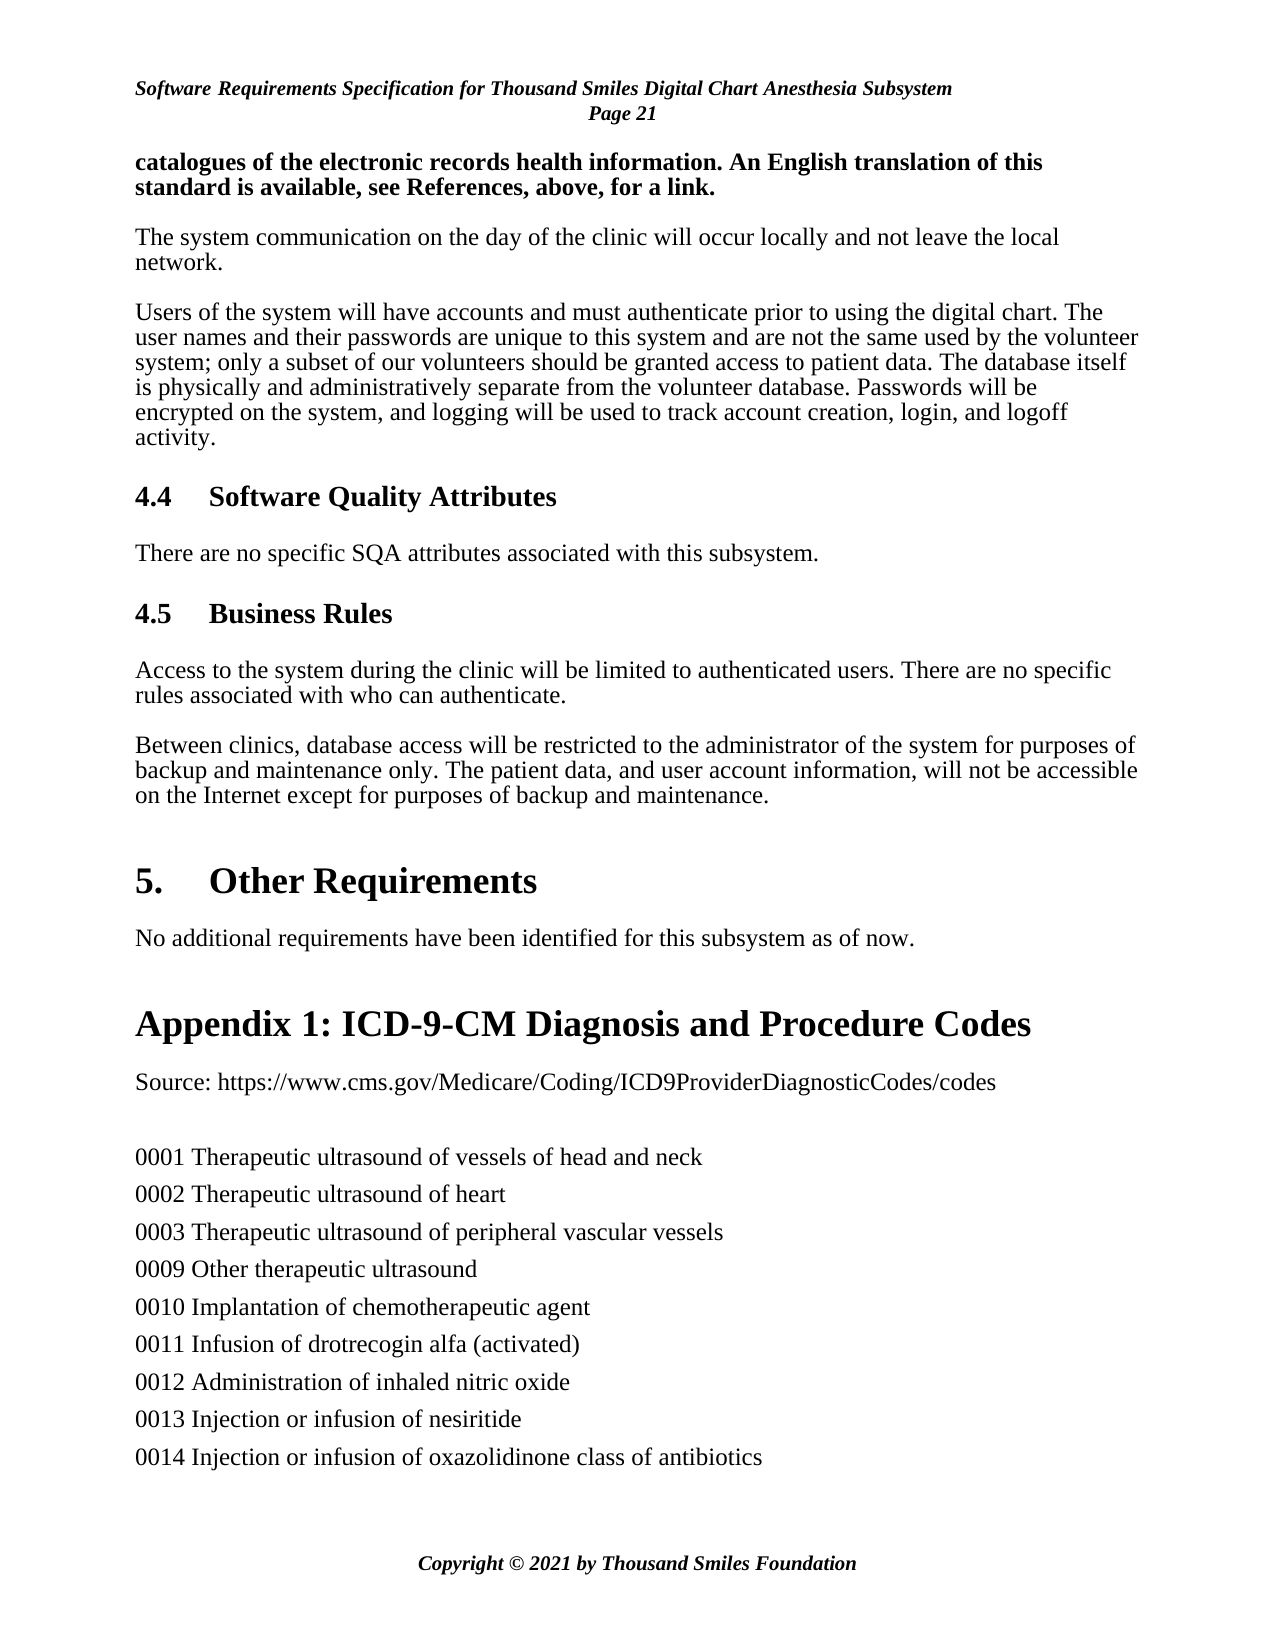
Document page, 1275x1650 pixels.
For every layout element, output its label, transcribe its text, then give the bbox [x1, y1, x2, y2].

text The system communication on the day of the clinic will occur locally and not leave the local network. [135, 225, 1140, 275]
text No additional requirements have been identified for this subsystem as of now. [135, 927, 1140, 952]
text 0010 Implantation of chemotherapeutic agent [135, 1295, 1140, 1320]
subtitle Appendix 1: ICD-9-CM Diagnosis and Procedure Codes [135, 1002, 1140, 1045]
text 0013 Injection or infusion of nesiritide [135, 1407, 1140, 1432]
text 0003 Therapeutic ultrasound of peripheral vascular vessels [135, 1220, 1140, 1245]
text 0009 Other therapeutic ultrasound [135, 1257, 1140, 1282]
text 0001 Therapeutic ultrasound of vessels of head and neck [135, 1145, 1140, 1170]
text There are no specific SQA attributes associated with this subsystem. [135, 542, 1140, 567]
text Users of the system will have accounts and must authenticate prior to using the digital chart. The user names and their passwords are unique to this system and are not the same used by the volunteer system; only a subset of our volunteers should be granted access to patient data. The database itself is physically and administratively separate from the volunteer database. Passwords will be encrypted on the system, and logging will be used to track account creation, login, and logoff activity. [135, 300, 1140, 450]
text Source: https://www.cms.gov/Medicare/Coding/ICD9ProviderDiagnosticCodes/codes [135, 1070, 1140, 1095]
text 0012 Administration of inhaled nitric oxide [135, 1370, 1140, 1395]
text catalogues of the electronic records health information. An English translation of this standard is available, see References, above, for a link. [135, 150, 1140, 200]
subtitle Business Rules [135, 596, 1140, 629]
text 0011 Infusion of drotrecogin alfa (activated) [135, 1332, 1140, 1357]
subtitle Software Quality Attributes [135, 479, 1140, 513]
text Access to the system during the clinic will be limited to authenticated users. There are no specific rules associated with who can authenticate. [135, 659, 1140, 709]
subtitle Other Requirements [135, 859, 1140, 902]
text 0014 Injection or infusion of oxazolidinone class of antibiotics [135, 1445, 1140, 1470]
text 0002 Therapeutic ultrasound of heart [135, 1182, 1140, 1207]
text Between clinics, database access will be restricted to the administrator of the system for purposes of backup and maintenance only. The patient data, and user account information, will not be accessible on the Internet except for purposes of backup and maintenance. [135, 734, 1140, 809]
